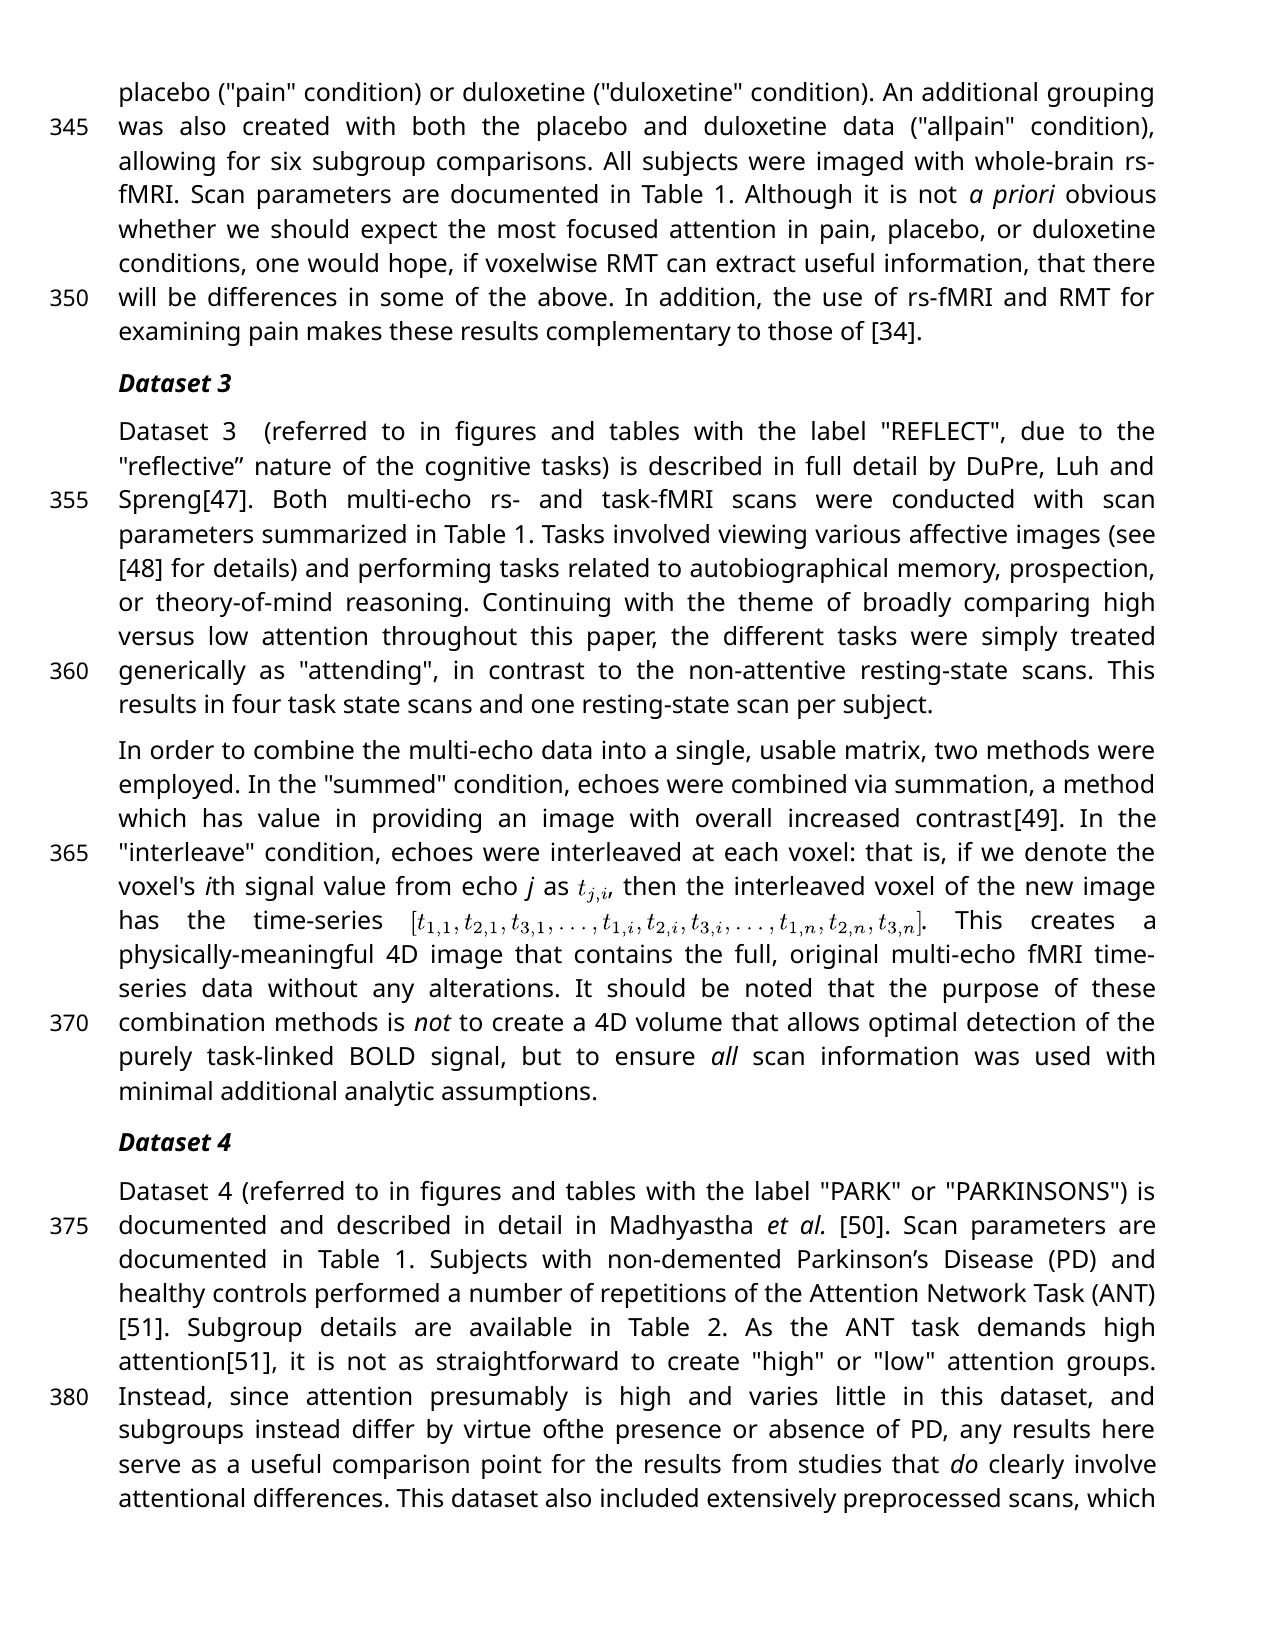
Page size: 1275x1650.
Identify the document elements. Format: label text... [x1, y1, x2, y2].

text Dataset 4 (referred to in figures and tables with the label "PARK" or "PARKINSONS") is documented and described in detail in Madhyastha et al. [50]. Scan parameters are documented in Table 1. Subjects with non-demented Parkinson’s Disease (PD) and healthy controls performed a number of repetitions of the Attention Network Task (ANT) [51]. Subgroup details are available in Table 2. As the ANT task demands high attention[51], it is not as straightforward to create "high" or "low" attention groups. Instead, since attention presumably is high and varies little in this dataset, and subgroups instead differ by virtue ofthe presence or absence of PD, any results here serve as a useful comparison point for the results from studies that do clearly involve attentional differences. This dataset also included extensively preprocessed scans, which [118, 1174, 1157, 1514]
text In order to combine the multi-echo data into a single, usable matrix, two methods were employed. In the "summed" condition, echoes were combined via summation, a method which has value in providing an image with overall increased contrast[49]. In the "interleave" condition, echoes were interleaved at each voxel: that is, if we denote the voxel's ith signal value from echo j as , then the interleaved voxel of the new image has the time-series . This creates a physically-meaningful 4D image that contains the full, original multi-echo fMRI time-series data without any alterations. It should be noted that the purpose of these combination methods is not to create a 4D volume that allows optimal detection of the purely task-linked BOLD signal, but to ensure all scan information was used with minimal additional analytic assumptions. [118, 732, 1157, 1107]
subtitle Dataset 3 [118, 365, 1157, 399]
text placebo ("pain" condition) or duloxetine ("duloxetine" condition). An additional grouping was also created with both the placebo and duloxetine data ("allpain" condition), allowing for six subgroup comparisons. All subjects were imaged with whole-brain rs-fMRI. Scan parameters are documented in Table 1. Although it is not a priori obvious whether we should expect the most focused attention in pain, placebo, or duloxetine conditions, one would hope, if voxelwise RMT can extract useful information, that there will be differences in some of the above. In addition, the use of rs-fMRI and RMT for examining pain makes these results complementary to those of [34]. [118, 75, 1157, 347]
text Dataset 3 (referred to in figures and tables with the label "REFLECT", due to the "reflective” nature of the cognitive tasks) is described in full detail by DuPre, Luh and Spreng[47]. Both multi-echo rs- and task-fMRI scans were conducted with scan parameters summarized in Table 1. Tasks involved viewing various affective images (see [48] for details) and performing tasks related to autobiographical memory, prospection, or theory-of-mind reasoning. Continuing with the theme of broadly comparing high versus low attention throughout this paper, the different tasks were simply treated generically as "attending", in contrast to the non-attentive resting-state scans. This results in four task state scans and one resting-state scan per subject. [118, 414, 1157, 721]
subtitle Dataset 4 [118, 1125, 1157, 1159]
